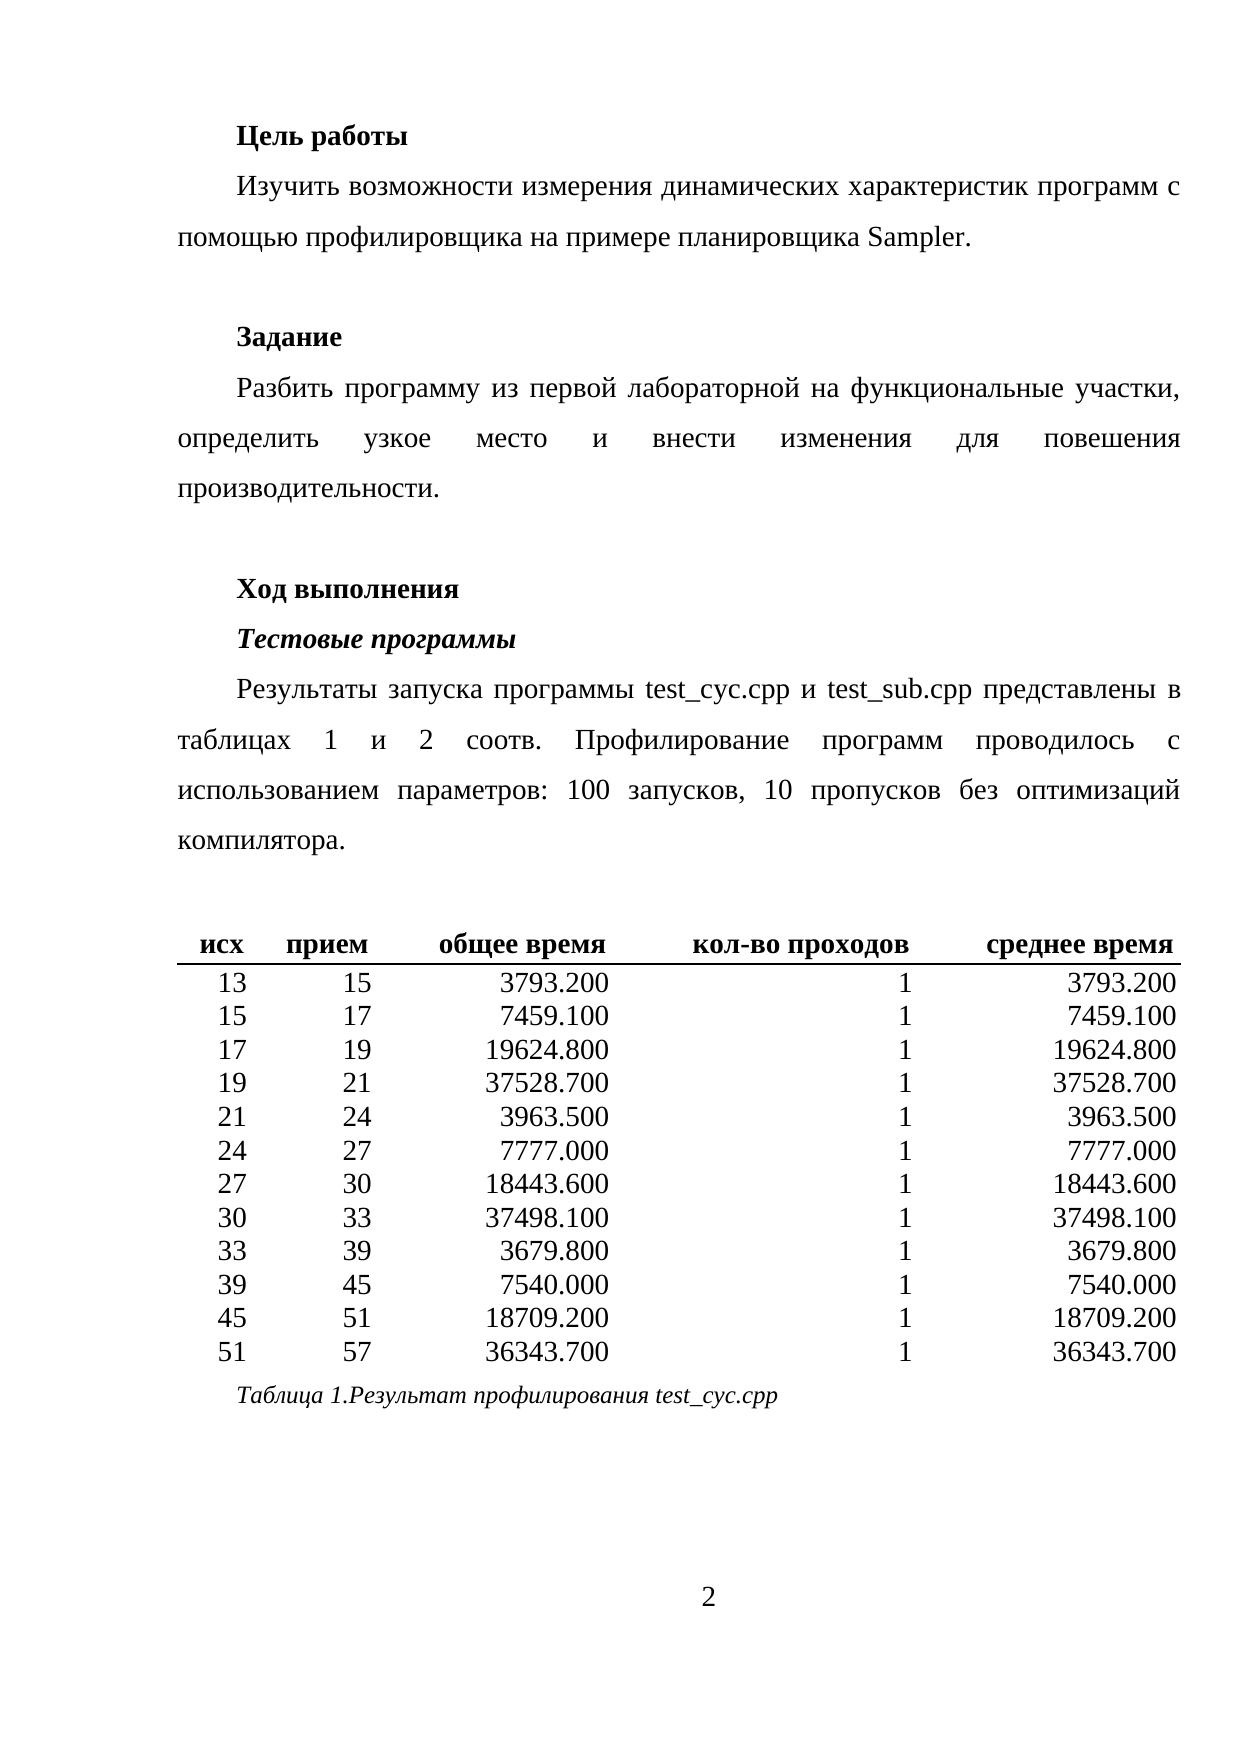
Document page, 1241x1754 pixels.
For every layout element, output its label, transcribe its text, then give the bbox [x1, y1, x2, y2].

table_cell 1 [613, 1267, 917, 1300]
table_cell 45 [177, 1300, 251, 1334]
table_cell 30 [177, 1200, 251, 1233]
subtitle Цель работы [177, 118, 1181, 152]
table_cell 1 [613, 1066, 917, 1099]
table_cell 17 [251, 999, 376, 1032]
table_cell 18443.600 [917, 1166, 1181, 1200]
table_cell 1 [613, 1032, 917, 1066]
table_cell 3963.500 [376, 1099, 613, 1133]
table_cell 33 [251, 1200, 376, 1233]
table_cell 1 [613, 1300, 917, 1334]
subtitle Тестовые программы [177, 621, 1181, 655]
table_cell 7540.000 [376, 1267, 613, 1300]
table_cell 37498.100 [917, 1200, 1181, 1233]
table_cell 3963.500 [917, 1099, 1181, 1133]
table_cell 3793.200 [376, 965, 613, 998]
table_cell 1 [613, 1166, 917, 1200]
table_cell 37498.100 [376, 1200, 613, 1233]
table_cell 24 [177, 1133, 251, 1166]
table_cell 30 [251, 1166, 376, 1200]
text Разбить программу из первой лабораторной на функциональные участки, определить узкое место и внести изменения для повешения производительности. [177, 370, 1181, 504]
table_cell 37528.700 [376, 1066, 613, 1099]
table_cell 57 [251, 1334, 376, 1367]
table_cell 15 [177, 999, 251, 1032]
table_cell 18709.200 [376, 1300, 613, 1334]
table_header прием [251, 923, 376, 963]
table_cell 51 [251, 1300, 376, 1334]
table_cell 37528.700 [917, 1066, 1181, 1099]
table_cell 7459.100 [917, 999, 1181, 1032]
table_cell 18709.200 [917, 1300, 1181, 1334]
table_cell 1 [613, 1334, 917, 1367]
table_cell 19624.800 [376, 1032, 613, 1066]
subtitle Ход выполнения [177, 571, 1181, 604]
text Изучить возможности измерения динамических характеристик программ с помощью профилировщика на примере планировщика Sampler. [177, 168, 1181, 252]
table_cell 39 [251, 1233, 376, 1267]
table_cell 3679.800 [917, 1233, 1181, 1267]
table_cell 3793.200 [917, 965, 1181, 998]
table_cell 45 [251, 1267, 376, 1300]
table_cell 27 [251, 1133, 376, 1166]
table_cell 1 [613, 1233, 917, 1267]
table_cell 15 [251, 965, 376, 998]
table_cell 13 [177, 965, 251, 998]
table_cell 7777.000 [376, 1133, 613, 1166]
table_cell 21 [177, 1099, 251, 1133]
table_cell 24 [251, 1099, 376, 1133]
table_cell 39 [177, 1267, 251, 1300]
table_cell 21 [251, 1066, 376, 1099]
text Таблица 1.Результат профилирования test_cyc.cpp [177, 1380, 1181, 1409]
table_cell 7540.000 [917, 1267, 1181, 1300]
table_cell 36343.700 [917, 1334, 1181, 1367]
table_cell 1 [613, 1099, 917, 1133]
table_cell 33 [177, 1233, 251, 1267]
table_header общее время [376, 923, 613, 963]
subtitle Задание [177, 319, 1181, 353]
table_cell 36343.700 [376, 1334, 613, 1367]
table_cell 1 [613, 1133, 917, 1166]
table_header кол-во проходов [613, 923, 917, 963]
table_cell 7777.000 [917, 1133, 1181, 1166]
table_cell 7459.100 [376, 999, 613, 1032]
table_cell 1 [613, 1200, 917, 1233]
table_cell 3679.800 [376, 1233, 613, 1267]
table_cell 17 [177, 1032, 251, 1066]
table_cell 18443.600 [376, 1166, 613, 1200]
table_header среднее время [917, 923, 1181, 963]
table_header исх [177, 923, 251, 963]
table_cell 19 [251, 1032, 376, 1066]
table_cell 1 [613, 999, 917, 1032]
table_cell 1 [613, 965, 917, 998]
table_cell 19 [177, 1066, 251, 1099]
table_cell 27 [177, 1166, 251, 1200]
text Результаты запуска программы test_cyc.cpp и test_sub.cpp представлены в таблицах 1 и 2 соотв. Профилирование программ проводилось с использованием параметров: 100 запусков, 10 пропусков без оптимизаций компилятора. [177, 672, 1181, 856]
table_cell 19624.800 [917, 1032, 1181, 1066]
table_cell 51 [177, 1334, 251, 1367]
